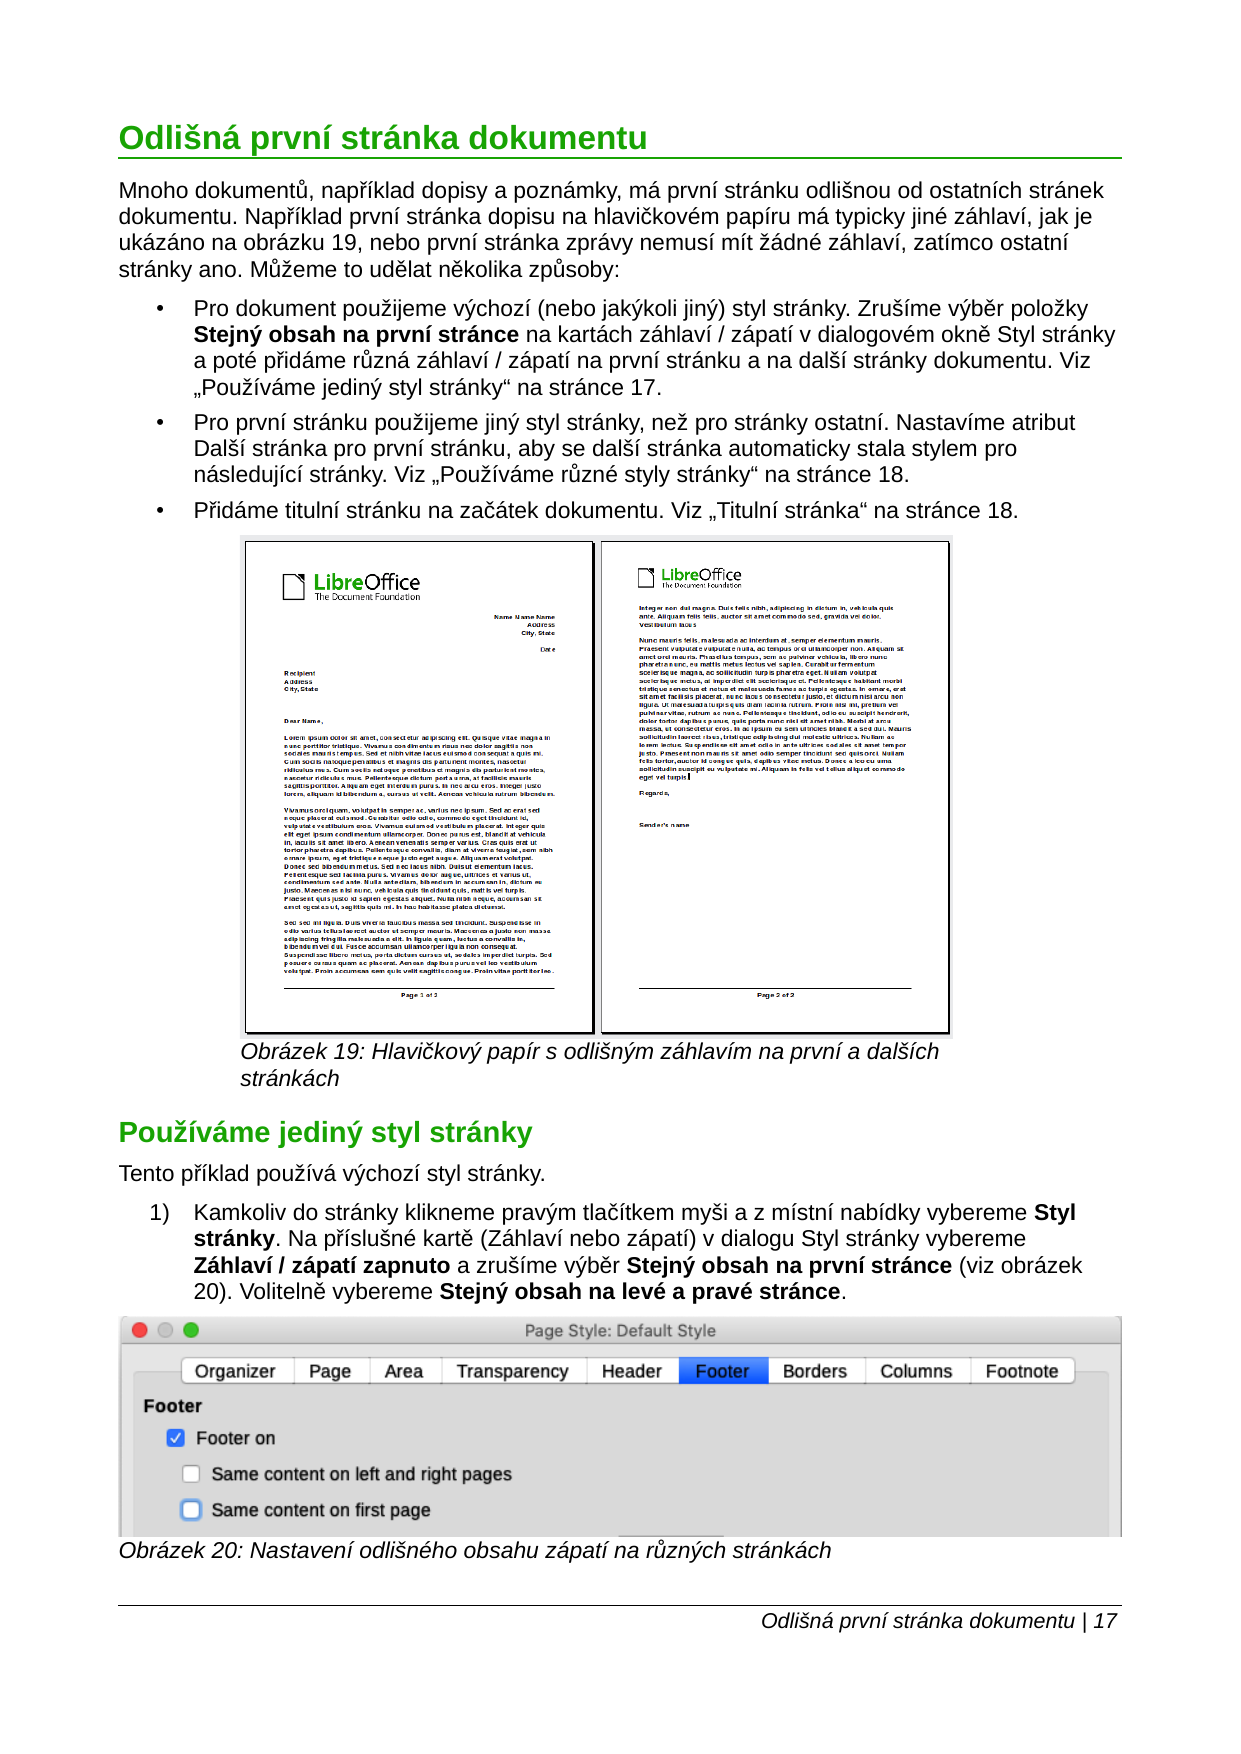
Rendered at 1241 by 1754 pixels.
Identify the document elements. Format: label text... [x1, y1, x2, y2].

subtitle Odlišná první stránka dokumentu [118, 118, 1122, 157]
text Obrázek 20: Nastavení odlišného obsahu zápatí na různých stránkách [118, 1537, 1122, 1563]
text Tento příklad používá výchozí styl stránky. [118, 1160, 1122, 1186]
list Kamkoliv do stránky klikneme pravým tlačítkem myši a z místní nabídky vybereme Styl stránky. Na příslušné kartě (Záhlaví nebo zápatí) v dialogu Styl stránky vybereme Záhlaví / zápatí zapnuto a zrušíme výběr Stejný obsah na první stránce (viz obrázek 20). Volitelně vybereme Stejný obsah na levé a pravé stránce. [170, 1199, 1122, 1304]
subtitle Používáme jediný styl stránky [118, 1115, 1122, 1148]
list Pro dokument použijeme výchozí (nebo jakýkoli jiný) styl stránky. Zrušíme výběr položky Stejný obsah na první stránce na kartách záhlaví / zápatí v dialogovém okně Styl stránky a poté přidáme různá záhlaví / zápatí na první stránku a na další stránky dokumentu. Viz „Používáme styl jedné stránky“ na stránce 16. [156, 294, 1122, 400]
text Obrázek 19: Hlavičkový papír s odlišným záhlavím na první a dalších stránkách [240, 535, 1000, 1091]
list Mnoho dokumentů, například dopisy a poznámky, má první stránku odlišnou od ostatních stránek dokumentu. Například první stránka dopisu na hlavičkovém papíru má typicky jiné záhlaví, jak je ukázáno na obrázku 19, nebo první stránka zprávy nemusí mít žádné záhlaví, zatímco ostatní stránky ano. Můžeme to udělat několika způsoby: [118, 177, 1122, 282]
list Pro první stránku použijeme jiný styl stránky, než pro stránky ostatní. Nastavíme atribut Další stránka pro první stránku, aby se další stránka automaticky stala stylem pro následující stránky. Viz „Používáme různé styly stránek“ na stránce 17. [156, 409, 1122, 488]
picture [118, 1316, 1122, 1537]
list Přidáme titulní stránku na začátek dokumentu. Viz „Přidání titulní stránky“ na stránce 17. [156, 497, 1122, 523]
picture [239, 535, 953, 1039]
